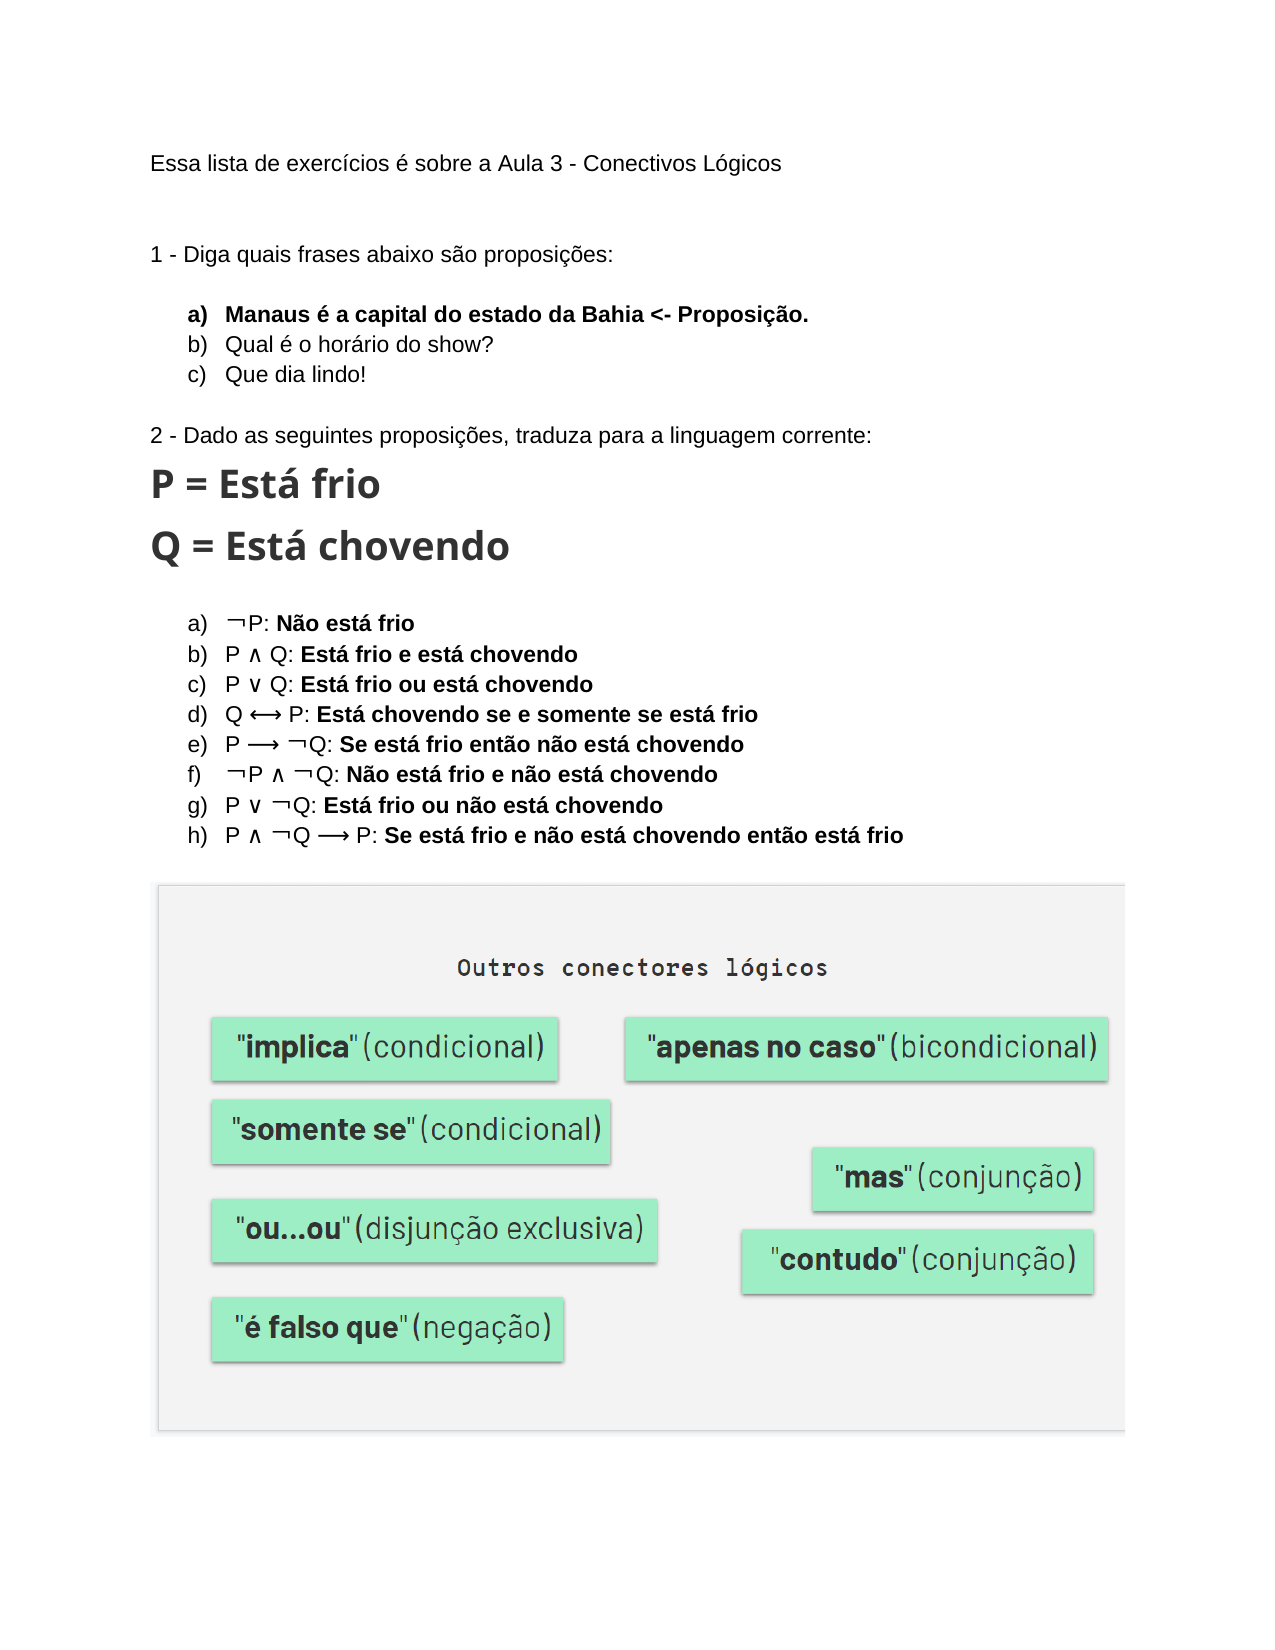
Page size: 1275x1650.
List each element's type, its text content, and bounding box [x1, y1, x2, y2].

text 1 - Diga quais frases abaixo são proposições: [150, 241, 1125, 267]
list P ∧ Q: Está frio e está chovendo [187, 641, 1125, 667]
list Q ⟷ P: Está chovendo se e somente se está frio [187, 701, 1125, 727]
list Qual é o horário do show? [187, 331, 1125, 358]
list P ⟶ ￢Q: Se está frio então não está chovendo [187, 731, 1125, 758]
list P ∧ ￢Q ⟶ P: Se está frio e não está chovendo então está frio [187, 822, 1125, 848]
picture [150, 882, 1125, 1437]
text 2 - Dado as seguintes proposições, traduza para a linguagem corrente: P = Está frio Q = Está chovendo [150, 422, 1125, 572]
list Que dia lindo! [187, 361, 1125, 388]
list P ∨ ￢Q: Está frio ou não está chovendo [187, 792, 1125, 818]
list ￢P ∧ ￢Q: Não está frio e não está chovendo [187, 761, 1125, 788]
list Manaus é a capital do estado da Bahia <- Proposição. [187, 301, 1125, 327]
list ￢P: Não está frio [187, 610, 1125, 637]
text Essa lista de exercícios é sobre a Aula 3 - Conectivos Lógicos [150, 150, 1125, 176]
list P ∨ Q: Está frio ou está chovendo [187, 671, 1125, 697]
